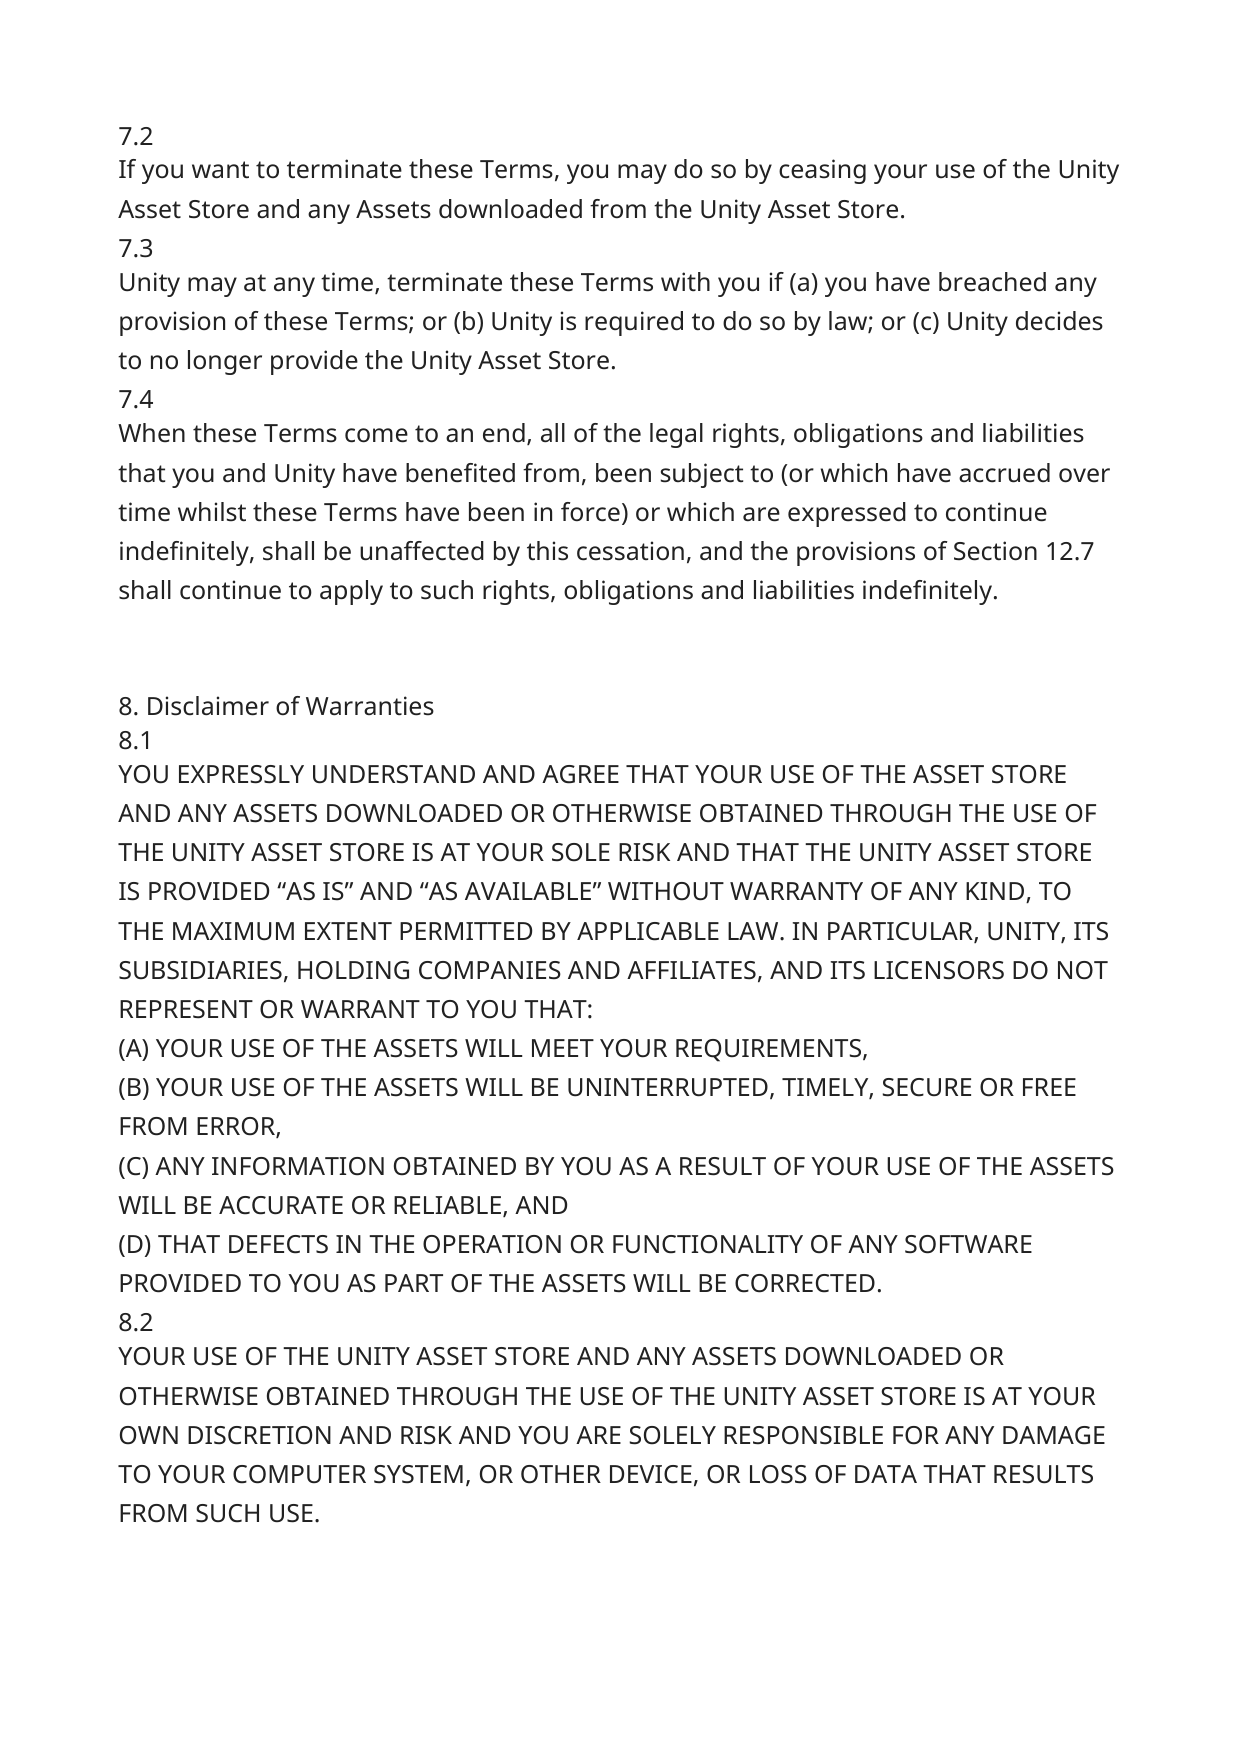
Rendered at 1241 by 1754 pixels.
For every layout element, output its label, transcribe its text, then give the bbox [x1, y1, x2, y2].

subtitle 7.3 [118, 231, 1122, 264]
subtitle 8.2 [118, 1305, 1122, 1339]
subtitle 8.1 [118, 722, 1122, 757]
subtitle 8. Disclaimer of Warranties [118, 688, 1122, 722]
text (D) THAT DEFECTS IN THE OPERATION OR FUNCTIONALITY OF ANY SOFTWARE PROVIDED TO YOU AS PART OF THE ASSETS WILL BE CORRECTED. [118, 1227, 1122, 1300]
text (A) YOUR USE OF THE ASSETS WILL MEET YOUR REQUIREMENTS, [118, 1031, 1122, 1065]
text If you want to terminate these Terms, you may do so by ceasing your use of the Unity Asset Store and any Assets downloaded from the Unity Asset Store. [118, 152, 1122, 225]
text Unity may at any time, terminate these Terms with you if (a) you have breached any provision of these Terms; or (b) Unity is required to do so by law; or (c) Unity decides to no longer provide the Unity Asset Store. [118, 264, 1122, 377]
subtitle 7.2 [118, 118, 1122, 152]
text When these Terms come to an end, all of the legal rights, obligations and liabilities that you and Unity have benefited from, been subject to (or which have accrued over time whilst these Terms have been in force) or which are expressed to continue indefinitely, shall be unaffected by this cessation, and the provisions of Section 12.7 shall continue to apply to such rights, obligations and liabilities indefinitely. [118, 416, 1122, 607]
text (B) YOUR USE OF THE ASSETS WILL BE UNINTERRUPTED, TIMELY, SECURE OR FREE FROM ERROR, [118, 1070, 1122, 1143]
text (C) ANY INFORMATION OBTAINED BY YOU AS A RESULT OF YOUR USE OF THE ASSETS WILL BE ACCURATE OR RELIABLE, AND [118, 1148, 1122, 1221]
subtitle 7.4 [118, 382, 1122, 416]
text YOU EXPRESSLY UNDERSTAND AND AGREE THAT YOUR USE OF THE ASSET STORE AND ANY ASSETS DOWNLOADED OR OTHERWISE OBTAINED THROUGH THE USE OF THE UNITY ASSET STORE IS AT YOUR SOLE RISK AND THAT THE UNITY ASSET STORE IS PROVIDED “AS IS” AND “AS AVAILABLE” WITHOUT WARRANTY OF ANY KIND, TO THE MAXIMUM EXTENT PERMITTED BY APPLICABLE LAW. IN PARTICULAR, UNITY, ITS SUBSIDIARIES, HOLDING COMPANIES AND AFFILIATES, AND ITS LICENSORS DO NOT REPRESENT OR WARRANT TO YOU THAT: [118, 757, 1122, 1026]
text YOUR USE OF THE UNITY ASSET STORE AND ANY ASSETS DOWNLOADED OR OTHERWISE OBTAINED THROUGH THE USE OF THE UNITY ASSET STORE IS AT YOUR OWN DISCRETION AND RISK AND YOU ARE SOLELY RESPONSIBLE FOR ANY DAMAGE TO YOUR COMPUTER SYSTEM, OR OTHER DEVICE, OR LOSS OF DATA THAT RESULTS FROM SUCH USE. [118, 1339, 1122, 1530]
